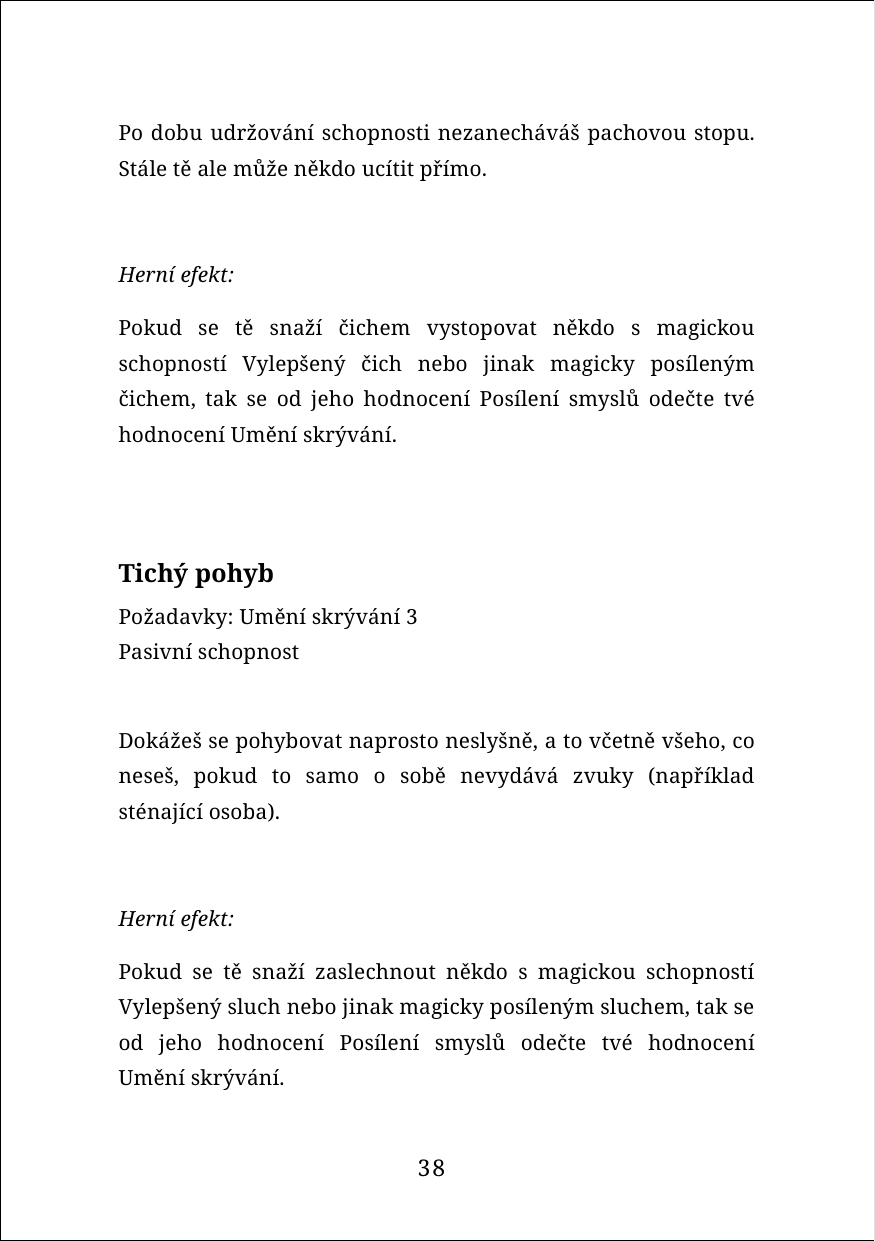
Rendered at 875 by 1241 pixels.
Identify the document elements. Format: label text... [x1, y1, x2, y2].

text Po dobu udržování schopnosti nezanecháváš pachovou stopu. Stále tě ale může někdo ucítit přímo. [118, 118, 756, 182]
subtitle Tichý pohyb [118, 556, 756, 590]
text Herní efekt: [118, 904, 756, 932]
text Pokud se tě snaží zaslechnout někdo s magickou schopností Vylepšený sluch nebo jinak magicky posíleným sluchem, tak se od jeho hodnocení Posílení smyslů odečte tvé hodnocení Umění skrývání. [118, 957, 756, 1092]
text Pokud se tě snaží čichem vystopovat někdo s magickou schopností Vylepšený čich nebo jinak magicky posíleným čichem, tak se od jeho hodnocení Posílení smyslů odečte tvé hodnocení Umění skrývání. [118, 313, 756, 448]
text Herní efekt: [118, 260, 756, 289]
text Požadavky: Umění skrývání 3 Pasivní schopnost [118, 602, 756, 701]
text Dokážeš se pohybovat naprosto neslyšně, a to včetně všeho, co neseš, pokud to samo o sobě nevydává zvuky (například sténající osoba). [118, 726, 756, 826]
